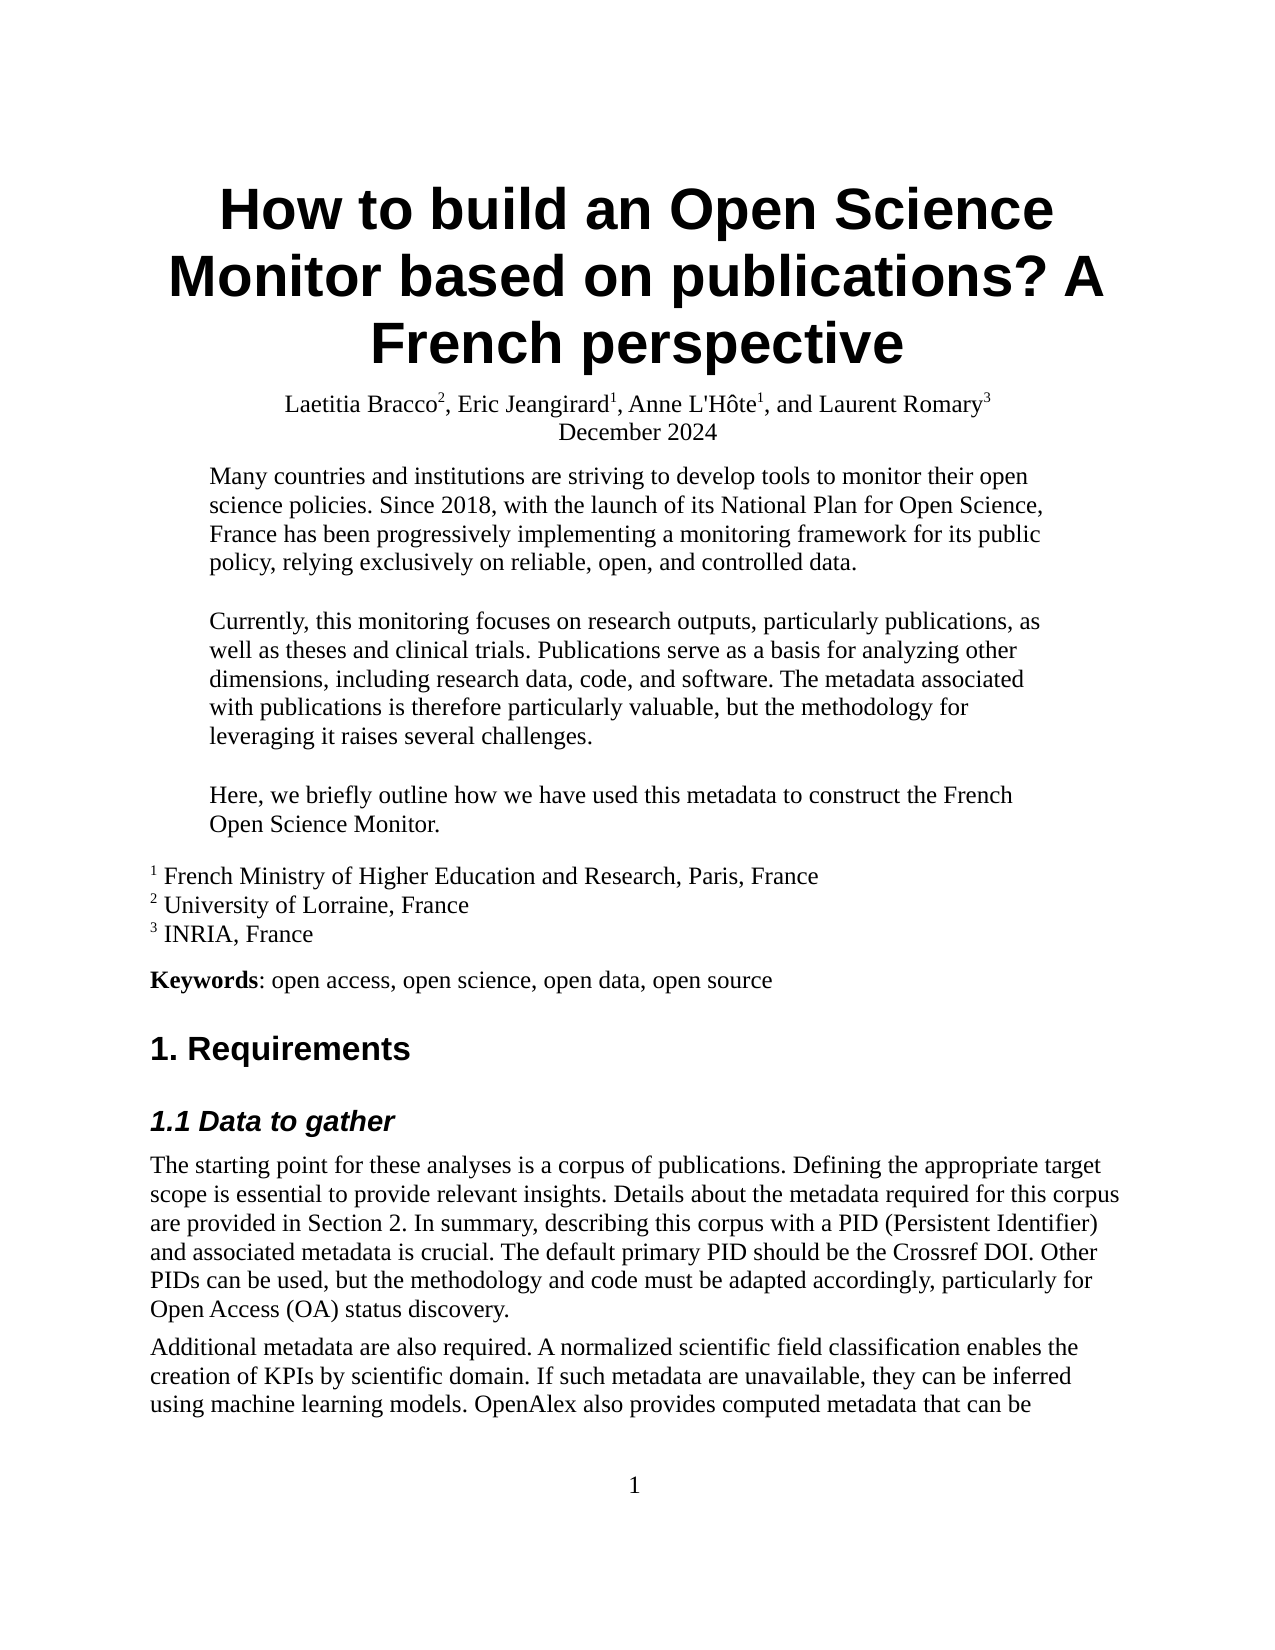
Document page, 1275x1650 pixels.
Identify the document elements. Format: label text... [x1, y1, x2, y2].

subtitle 1. Requirements [150, 1028, 1125, 1067]
text Additional metadata are also required. A normalized scientific field classification enables the creation of KPIs by scientific domain. If such metadata are unavailable, they can be inferred using machine learning models. OpenAlex also provides computed metadata that can be [150, 1332, 1125, 1418]
subtitle 1.1 Data to gather [150, 1104, 1125, 1138]
text December 2024 [150, 417, 1125, 446]
text 1 French Ministry of Higher Education and Research, Paris, France 2 University of Lorraine, France 3 INRIA, France [150, 861, 1125, 948]
text The starting point for these analyses is a corpus of publications. Defining the appropriate target scope is essential to provide relevant insights. Details about the metadata required for this corpus are provided in Section 2. In summary, describing this corpus with a PID (Persistent Identifier) and associated metadata is crucial. The default primary PID should be the Crossref DOI. Other PIDs can be used, but the methodology and code must be adapted accordingly, particularly for Open Access (OA) status discovery. [150, 1151, 1125, 1323]
text Laetitia Bracco2, Eric Jeangirard1, Anne L'Hôte1, and Laurent Romary3 [150, 389, 1125, 417]
text Here, we briefly outline how we have used this metadata to construct the French Open Science Monitor. [209, 780, 1066, 837]
text Keywords: open access, open science, open data, open source [150, 966, 1125, 994]
text Many countries and institutions are striving to develop tools to monitor their open science policies. Since 2018, with the launch of its National Plan for Open Science, France has been progressively implementing a monitoring framework for its public policy, relying exclusively on reliable, open, and controlled data. [209, 461, 1066, 576]
text Currently, this monitoring focuses on research outputs, particularly publications, as well as theses and clinical trials. Publications serve as a basis for analyzing other dimensions, including research data, code, and software. The metadata associated with publications is therefore particularly valuable, but the methodology for leveraging it raises several challenges. [209, 606, 1066, 750]
title How to build an Open Science Monitor based on publications? A French perspective [150, 175, 1125, 376]
